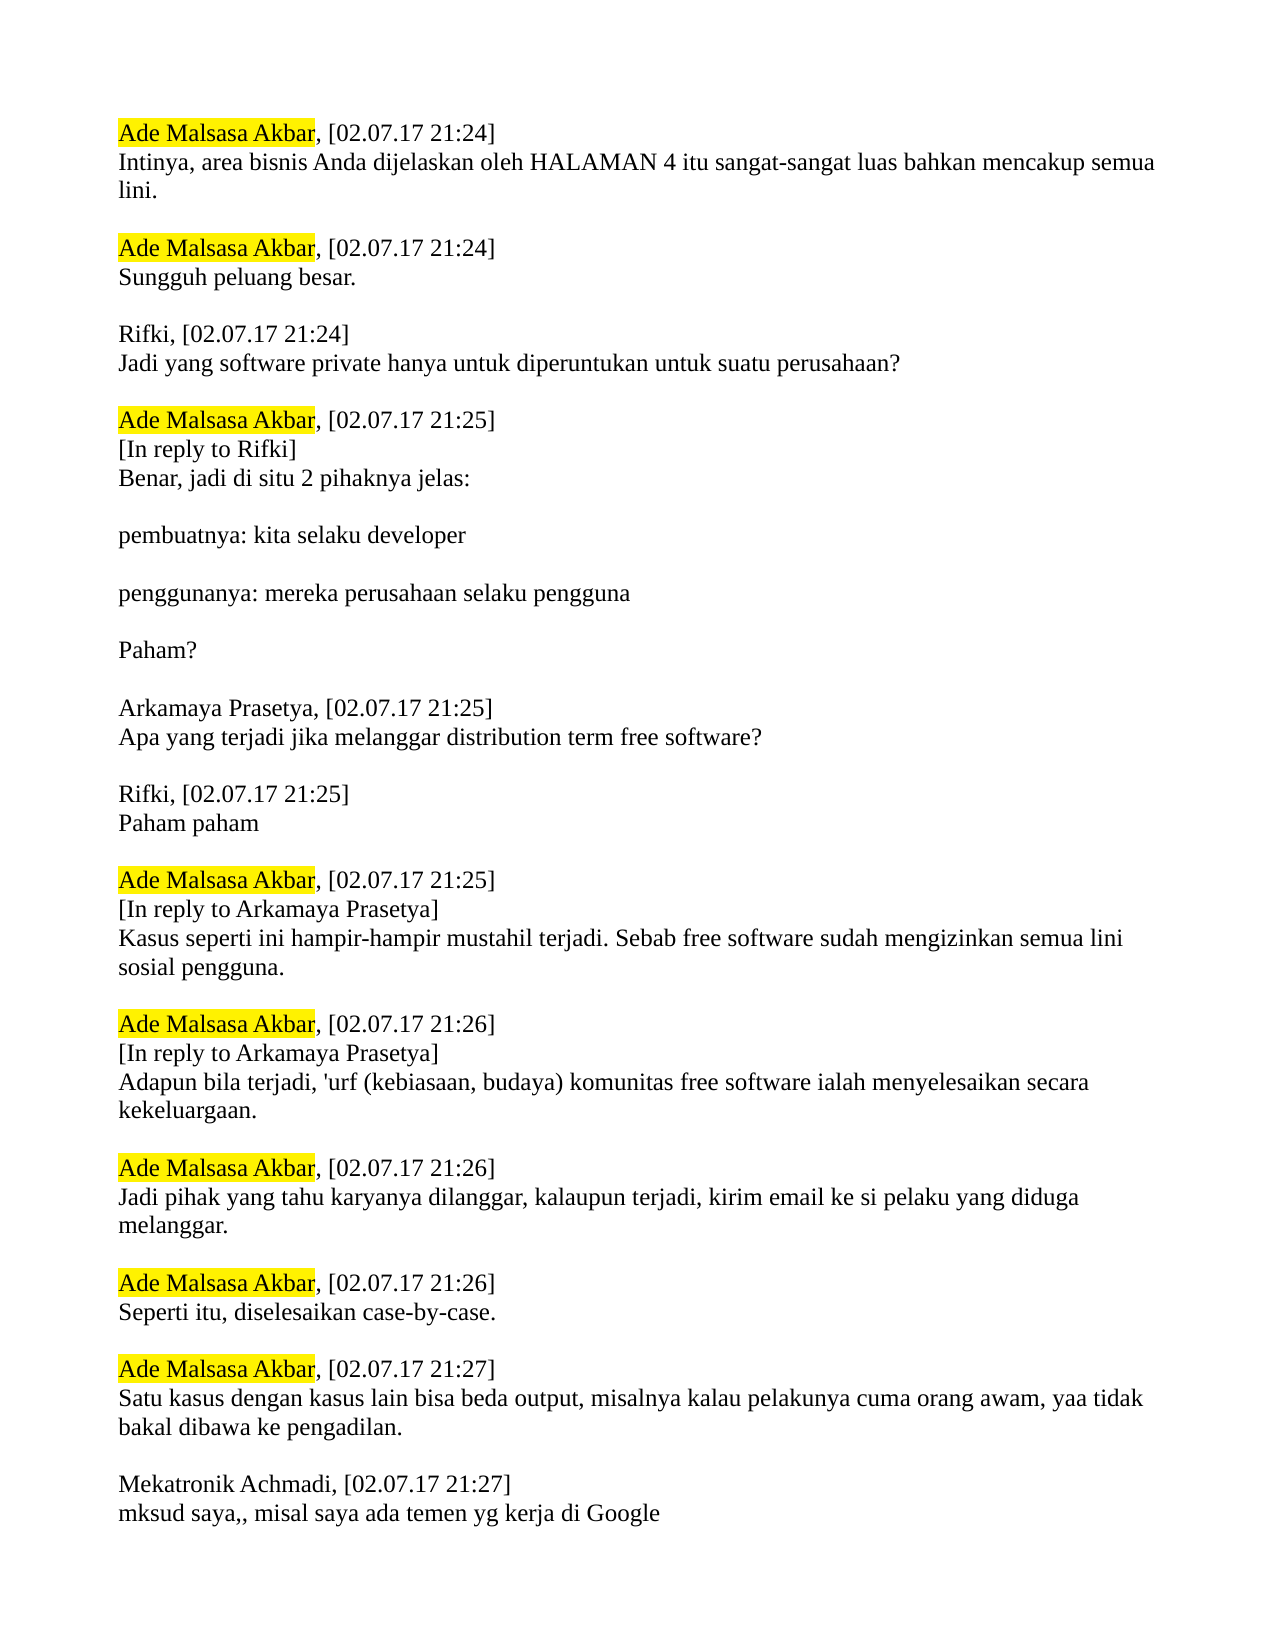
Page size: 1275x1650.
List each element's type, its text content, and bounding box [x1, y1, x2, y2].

text Jadi pihak yang tahu karyanya dilanggar, kalaupun terjadi, kirim email ke si pelaku yang diduga melanggar. [118, 1182, 1157, 1239]
text Kasus seperti ini hampir-hampir mustahil terjadi. Sebab free software sudah mengizinkan semua lini sosial pengguna. [118, 923, 1157, 981]
text Paham? [118, 636, 1157, 664]
text Sungguh peluang besar. [118, 262, 1157, 291]
text Intinya, area bisnis Anda dijelaskan oleh HALAMAN 4 itu sangat-sangat luas bahkan mencakup semua lini. [118, 147, 1157, 204]
text Arkamaya Prasetya, [02.07.17 21:25] [118, 693, 1157, 722]
text Ade Malsasa Akbar, [02.07.17 21:24] [118, 118, 1157, 147]
text mksud saya,, misal saya ada temen yg kerja di Google [118, 1498, 1157, 1527]
text Mekatronik Achmadi, [02.07.17 21:27] [118, 1469, 1157, 1498]
text Paham paham [118, 808, 1157, 837]
text [In reply to Rifki] [118, 434, 1157, 463]
text Jadi yang software private hanya untuk diperuntukan untuk suatu perusahaan? [118, 348, 1157, 377]
text Ade Malsasa Akbar, [02.07.17 21:25] [118, 406, 1157, 434]
text Ade Malsasa Akbar, [02.07.17 21:25] [118, 866, 1157, 894]
text Rifki, [02.07.17 21:24] [118, 319, 1157, 348]
text Satu kasus dengan kasus lain bisa beda output, misalnya kalau pelakunya cuma orang awam, yaa tidak bakal dibawa ke pengadilan. [118, 1383, 1157, 1441]
text pembuatnya: kita selaku developer [118, 521, 1157, 549]
text Rifki, [02.07.17 21:25] [118, 779, 1157, 808]
text Ade Malsasa Akbar, [02.07.17 21:26] [118, 1009, 1157, 1038]
text Benar, jadi di situ 2 pihaknya jelas: [118, 463, 1157, 492]
text Seperti itu, diselesaikan case-by-case. [118, 1297, 1157, 1326]
text Ade Malsasa Akbar, [02.07.17 21:26] [118, 1153, 1157, 1182]
text Adapun bila terjadi, 'urf (kebiasaan, budaya) komunitas free software ialah menyelesaikan secara kekeluargaan. [118, 1067, 1157, 1124]
text Ade Malsasa Akbar, [02.07.17 21:24] [118, 233, 1157, 262]
text [In reply to Arkamaya Prasetya] [118, 894, 1157, 923]
text Ade Malsasa Akbar, [02.07.17 21:27] [118, 1354, 1157, 1383]
text Apa yang terjadi jika melanggar distribution term free software? [118, 722, 1157, 751]
text [In reply to Arkamaya Prasetya] [118, 1038, 1157, 1067]
text Ade Malsasa Akbar, [02.07.17 21:26] [118, 1268, 1157, 1297]
text penggunanya: mereka perusahaan selaku pengguna [118, 578, 1157, 607]
